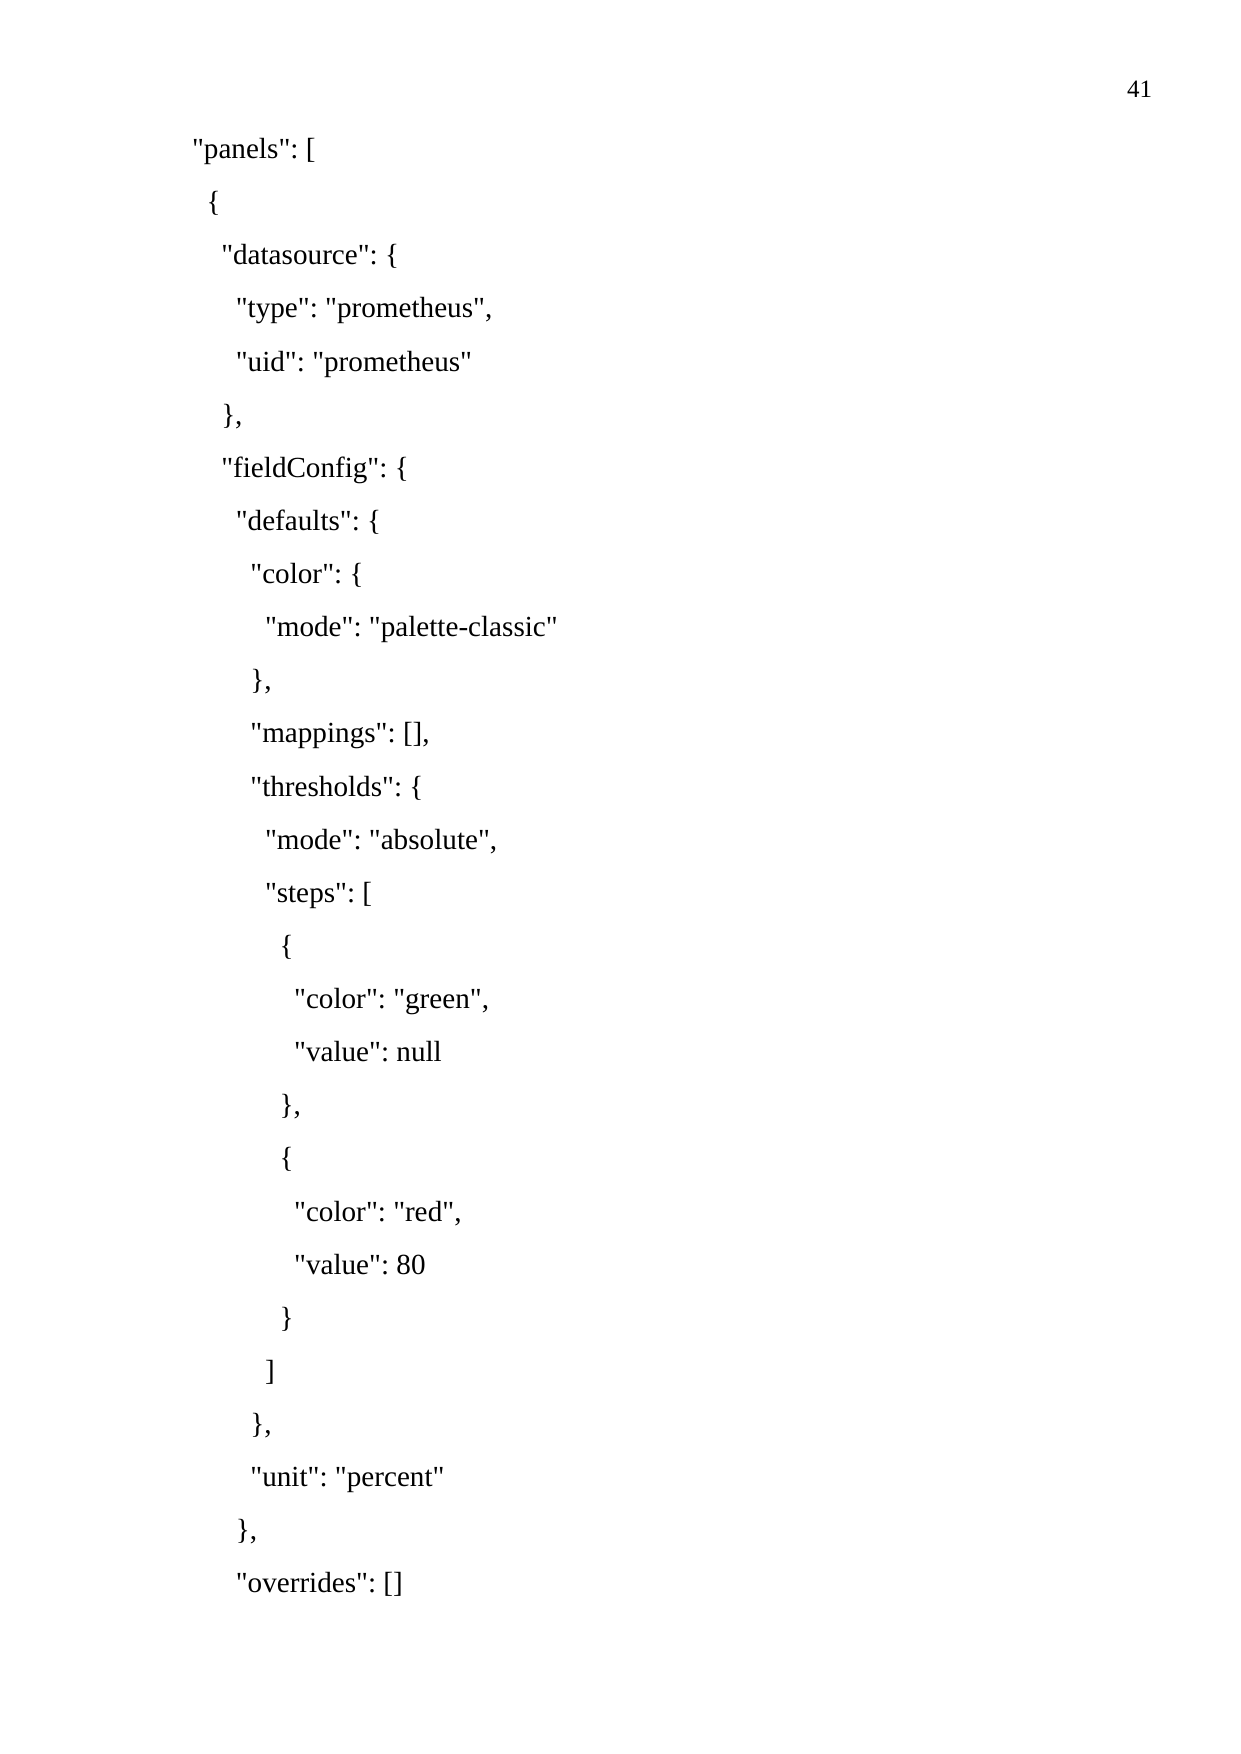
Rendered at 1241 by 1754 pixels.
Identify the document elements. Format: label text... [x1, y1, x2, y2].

text "mode": "palette-classic" [177, 609, 1152, 643]
text "mappings": [], [177, 716, 1152, 749]
text "color": "green", [177, 981, 1152, 1015]
text "datasource": { [177, 237, 1152, 271]
text }, [177, 1512, 1152, 1546]
text "uid": "prometheus" [177, 344, 1152, 377]
text "color": "red", [177, 1194, 1152, 1227]
text "defaults": { [177, 503, 1152, 537]
text "thresholds": { [177, 769, 1152, 802]
text "value": 80 [177, 1247, 1152, 1280]
text "type": "prometheus", [177, 291, 1152, 324]
text "mode": "absolute", [177, 822, 1152, 855]
text "overrides": [] [177, 1566, 1152, 1599]
text }, [177, 397, 1152, 430]
text { [177, 1141, 1152, 1174]
text { [177, 184, 1152, 218]
text "steps": [ [177, 875, 1152, 908]
text { [177, 928, 1152, 962]
text ] [177, 1353, 1152, 1387]
text } [177, 1300, 1152, 1333]
text }, [177, 1087, 1152, 1121]
text "value": null [177, 1034, 1152, 1068]
text "panels": [ [177, 131, 1152, 165]
text }, [177, 662, 1152, 696]
text "color": { [177, 556, 1152, 590]
text }, [177, 1406, 1152, 1440]
text "fieldConfig": { [177, 450, 1152, 483]
text "unit": "percent" [177, 1459, 1152, 1493]
